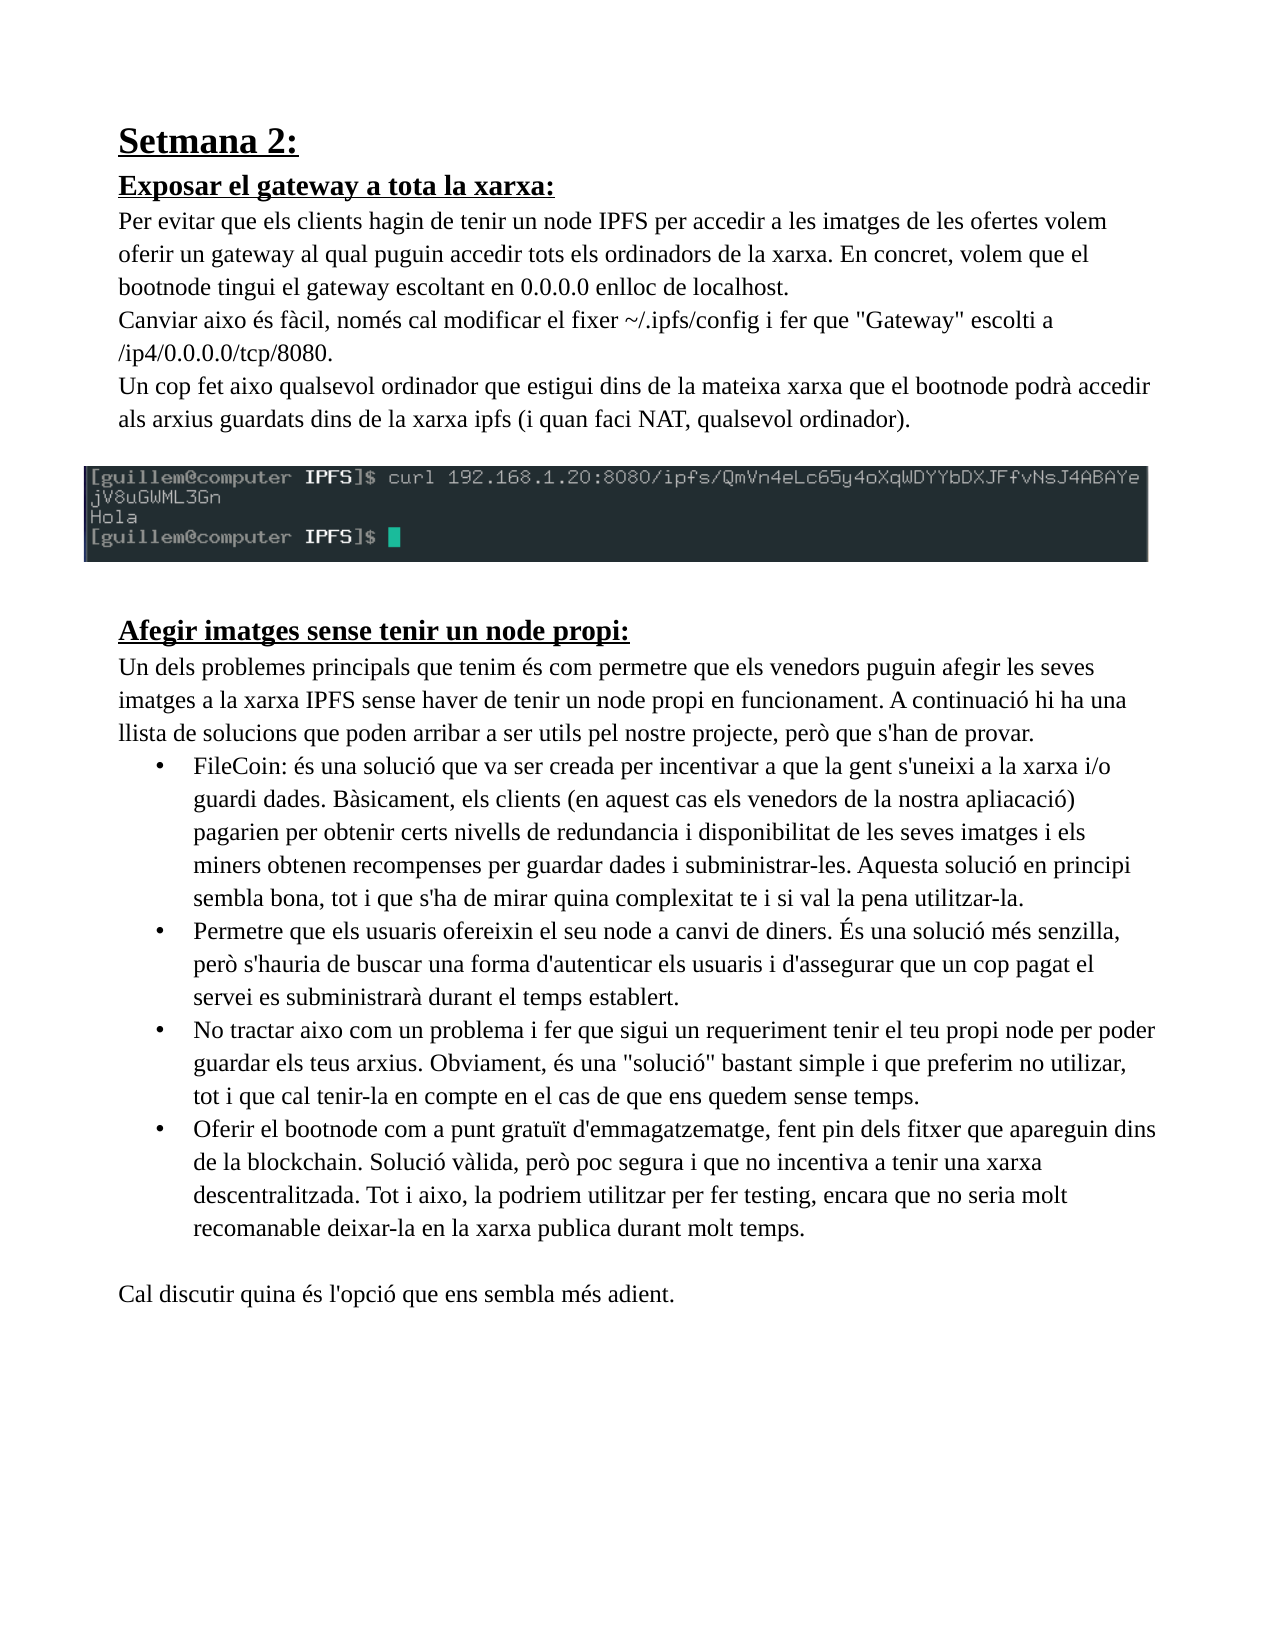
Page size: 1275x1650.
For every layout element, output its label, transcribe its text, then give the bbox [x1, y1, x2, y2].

text Cal discutir quina és l'opció que ens sembla més adient. [118, 1279, 1157, 1308]
list FileCoin: és una solució que va ser creada per incentivar a que la gent s'uneixi a la xarxa i/o guardi dades. Bàsicament, els clients (en aquest cas els venedors de la nostra apliacació) pagarien per obtenir certs nivells de redundancia i disponibilitat de les seves imatges i els miners obtenen recompenses per guardar dades i subministrar-les. Aquesta solució en principi sembla bona, tot i que s'ha de mirar quina complexitat te i si val la pena utilitzar-la. [156, 751, 1157, 912]
text Afegir imatges sense tenir un node propi: [118, 613, 1157, 647]
text Per evitar que els clients hagin de tenir un node IPFS per accedir a les imatges de les ofertes volem oferir un gateway al qual puguin accedir tots els ordinadors de la xarxa. En concret, volem que el bootnode tingui el gateway escoltant en 0.0.0.0 enlloc de localhost. [118, 206, 1157, 301]
text Setmana 2: [118, 118, 1157, 161]
text Canviar aixo és fàcil, només cal modificar el fixer ~/.ipfs/config i fer que "Gateway" escolti a /ip4/0.0.0.0/tcp/8080. [118, 305, 1157, 367]
list No tractar aixo com un problema i fer que sigui un requeriment tenir el teu propi node per poder guardar els teus arxius. Obviament, és una "solució" bastant simple i que preferim no utilizar, tot i que cal tenir-la en compte en el cas de que ens quedem sense temps. [156, 1015, 1157, 1110]
list Oferir el bootnode com a punt gratuït d'emmagatzematge, fent pin dels fitxer que apareguin dins de la blockchain. Solució vàlida, però poc segura i que no incentiva a tenir una xarxa descentralitzada. Tot i aixo, la podriem utilitzar per fer testing, encara que no seria molt recomanable deixar-la en la xarxa publica durant molt temps. [156, 1114, 1157, 1242]
picture [915, 466, 1149, 486]
text Exposar el gateway a tota la xarxa: [118, 168, 1157, 201]
text Un dels problemes principals que tenim és com permetre que els venedors puguin afegir les seves imatges a la xarxa IPFS sense haver de tenir un node propi en funcionament. A continuació hi ha una llista de solucions que poden arribar a ser utils pel nostre projecte, però que s'han de provar. [118, 652, 1157, 747]
text Un cop fet aixo qualsevol ordinador que estigui dins de la mateixa xarxa que el bootnode podrà accedir als arxius guardats dins de la xarxa ipfs (i quan faci NAT, qualsevol ordinador). [118, 371, 1157, 433]
list Permetre que els usuaris ofereixin el seu node a canvi de diners. És una solució més senzilla, però s'hauria de buscar una forma d'autenticar els usuaris i d'assegurar que un cop pagat el servei es subministrarà durant el temps establert. [156, 916, 1157, 1011]
